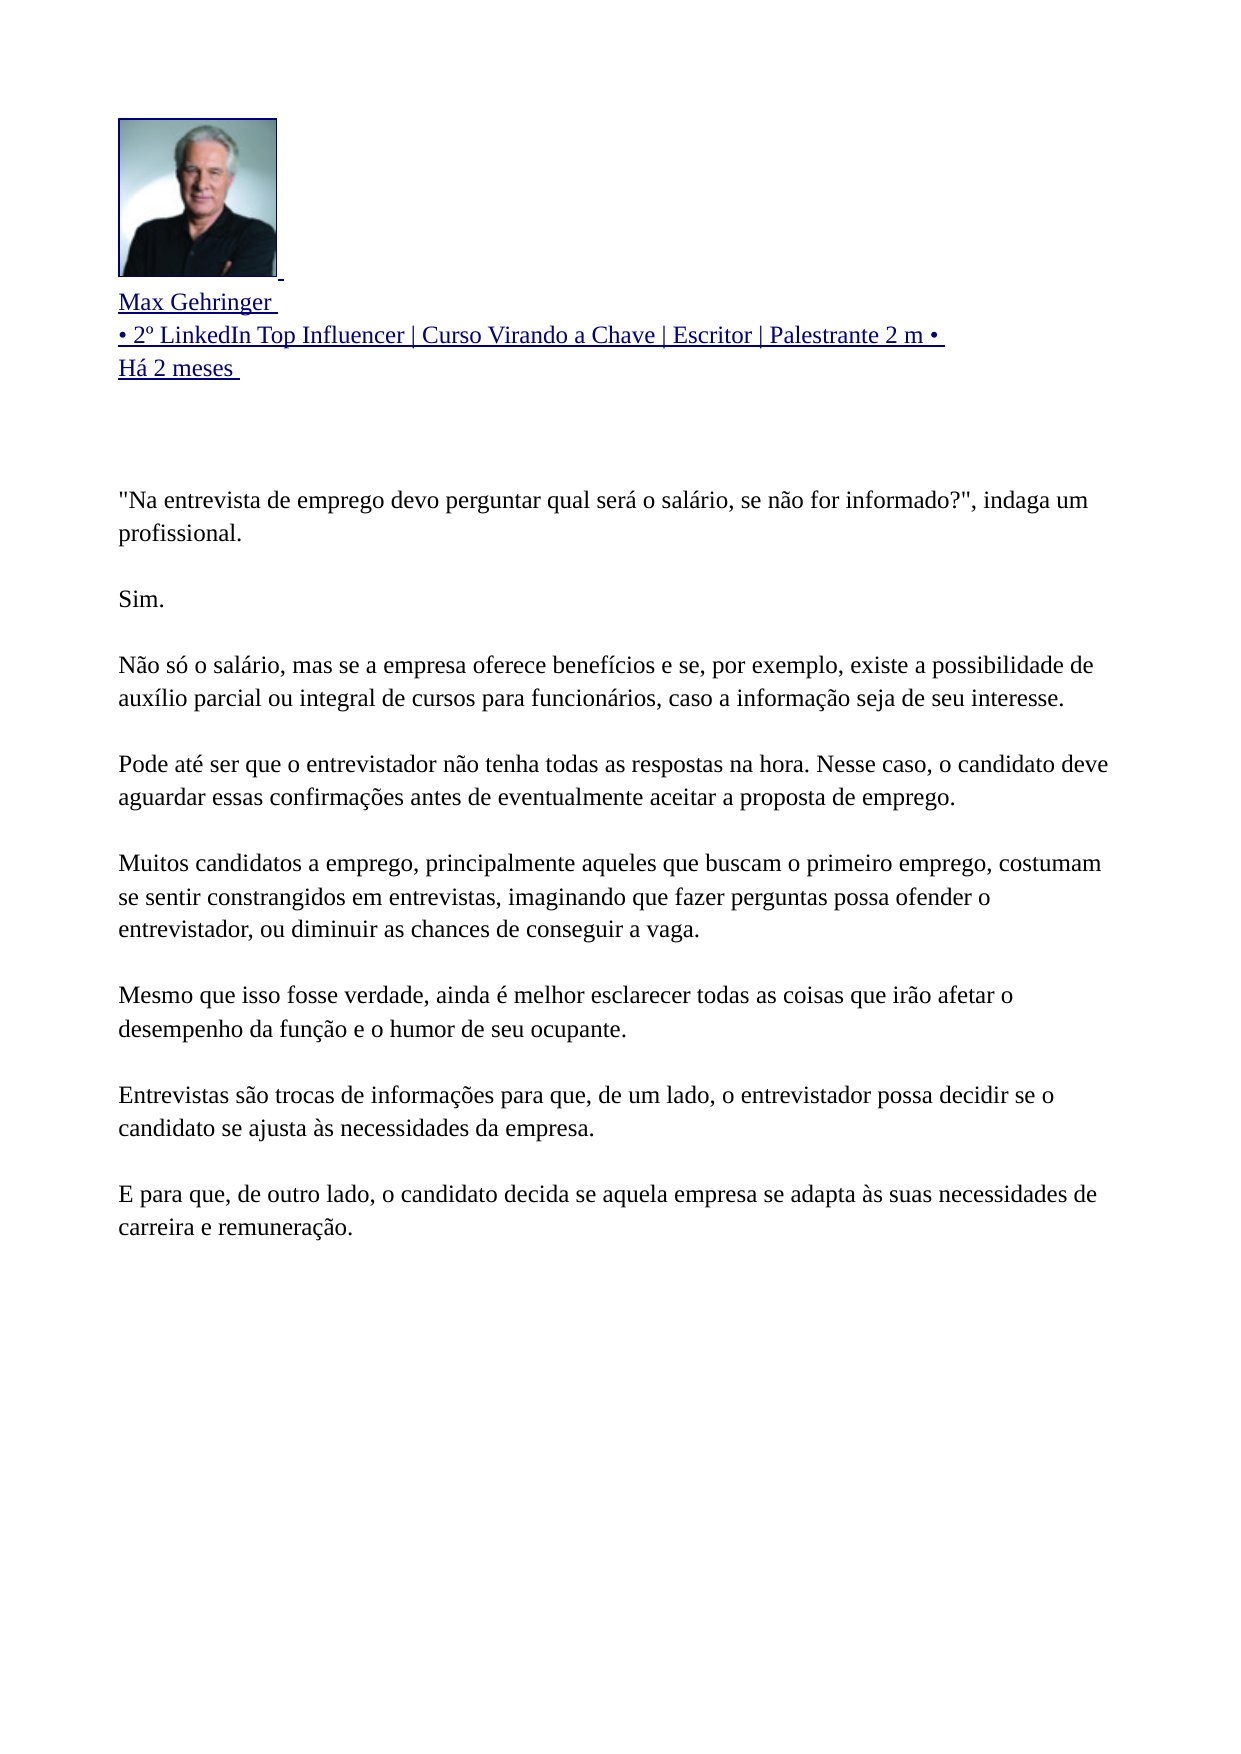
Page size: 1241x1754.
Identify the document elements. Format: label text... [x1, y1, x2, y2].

picture [120, 120, 276, 276]
text Há 2 meses [118, 353, 1122, 382]
text Max Gehringer [118, 287, 1122, 316]
text • 2º LinkedIn Top Influencer | Curso Virando a Chave | Escritor | Palestrante 2 m • [118, 320, 1122, 349]
text "Na entrevista de emprego devo perguntar qual será o salário, se não for informado?", indaga um profissional. Sim. Não só o salário, mas se a empresa oferece benefícios e se, por exemplo, existe a possibilidade de auxílio parcial ou integral de cursos para funcionários, caso a informação seja de seu interesse. Pode até ser que o entrevistador não tenha todas as respostas na hora. Nesse caso, o candidato deve aguardar essas confirmações antes de eventualmente aceitar a proposta de emprego. Muitos candidatos a emprego, principalmente aqueles que buscam o primeiro emprego, costumam se sentir constrangidos em entrevistas, imaginando que fazer perguntas possa ofender o entrevistador, ou diminuir as chances de conseguir a vaga. Mesmo que isso fosse verdade, ainda é melhor esclarecer todas as coisas que irão afetar o desempenho da função e o humor de seu ocupante. Entrevistas são trocas de informações para que, de um lado, o entrevistador possa decidir se o candidato se ajusta às necessidades da empresa. E para que, de outro lado, o candidato decida se aquela empresa se adapta às suas necessidades de carreira e remuneração. [118, 485, 1122, 1241]
